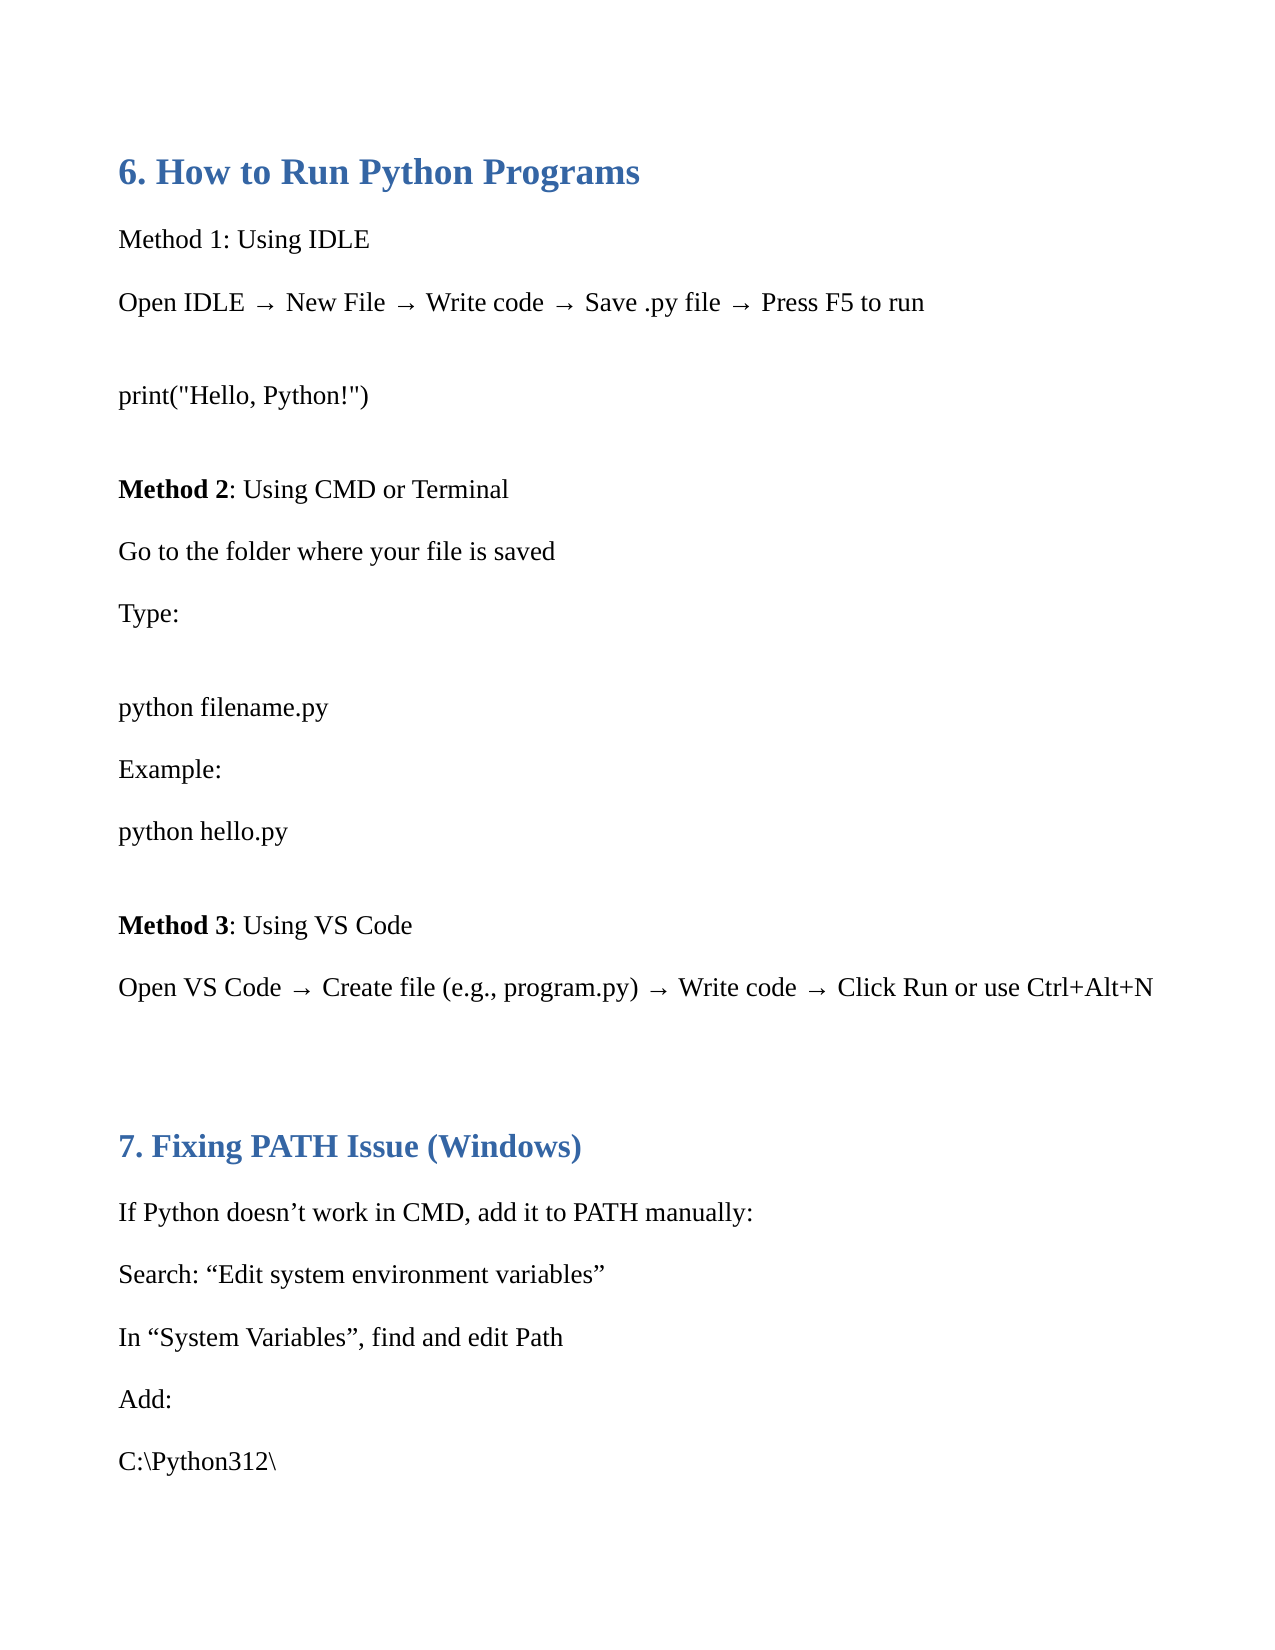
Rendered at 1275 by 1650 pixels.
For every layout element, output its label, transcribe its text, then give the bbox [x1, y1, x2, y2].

text 6. How to Run Python Programs Method 1: Using IDLE Open IDLE → New File → Write code → Save .py file → Press F5 to run print("Hello, Python!") Method 2: Using CMD or Terminal Go to the folder where your file is saved Type: python filename.py Example: python hello.py Method 3: Using VS Code Open VS Code → Create file (e.g., program.py) → Write code → Click Run or use Ctrl+Alt+N 7. Fixing PATH Issue (Windows) If Python doesn’t work in CMD, add it to PATH manually: Search: “Edit system environment variables” In “System Variables”, find and edit Path Add: C:\Python312\ [118, 118, 1157, 1508]
